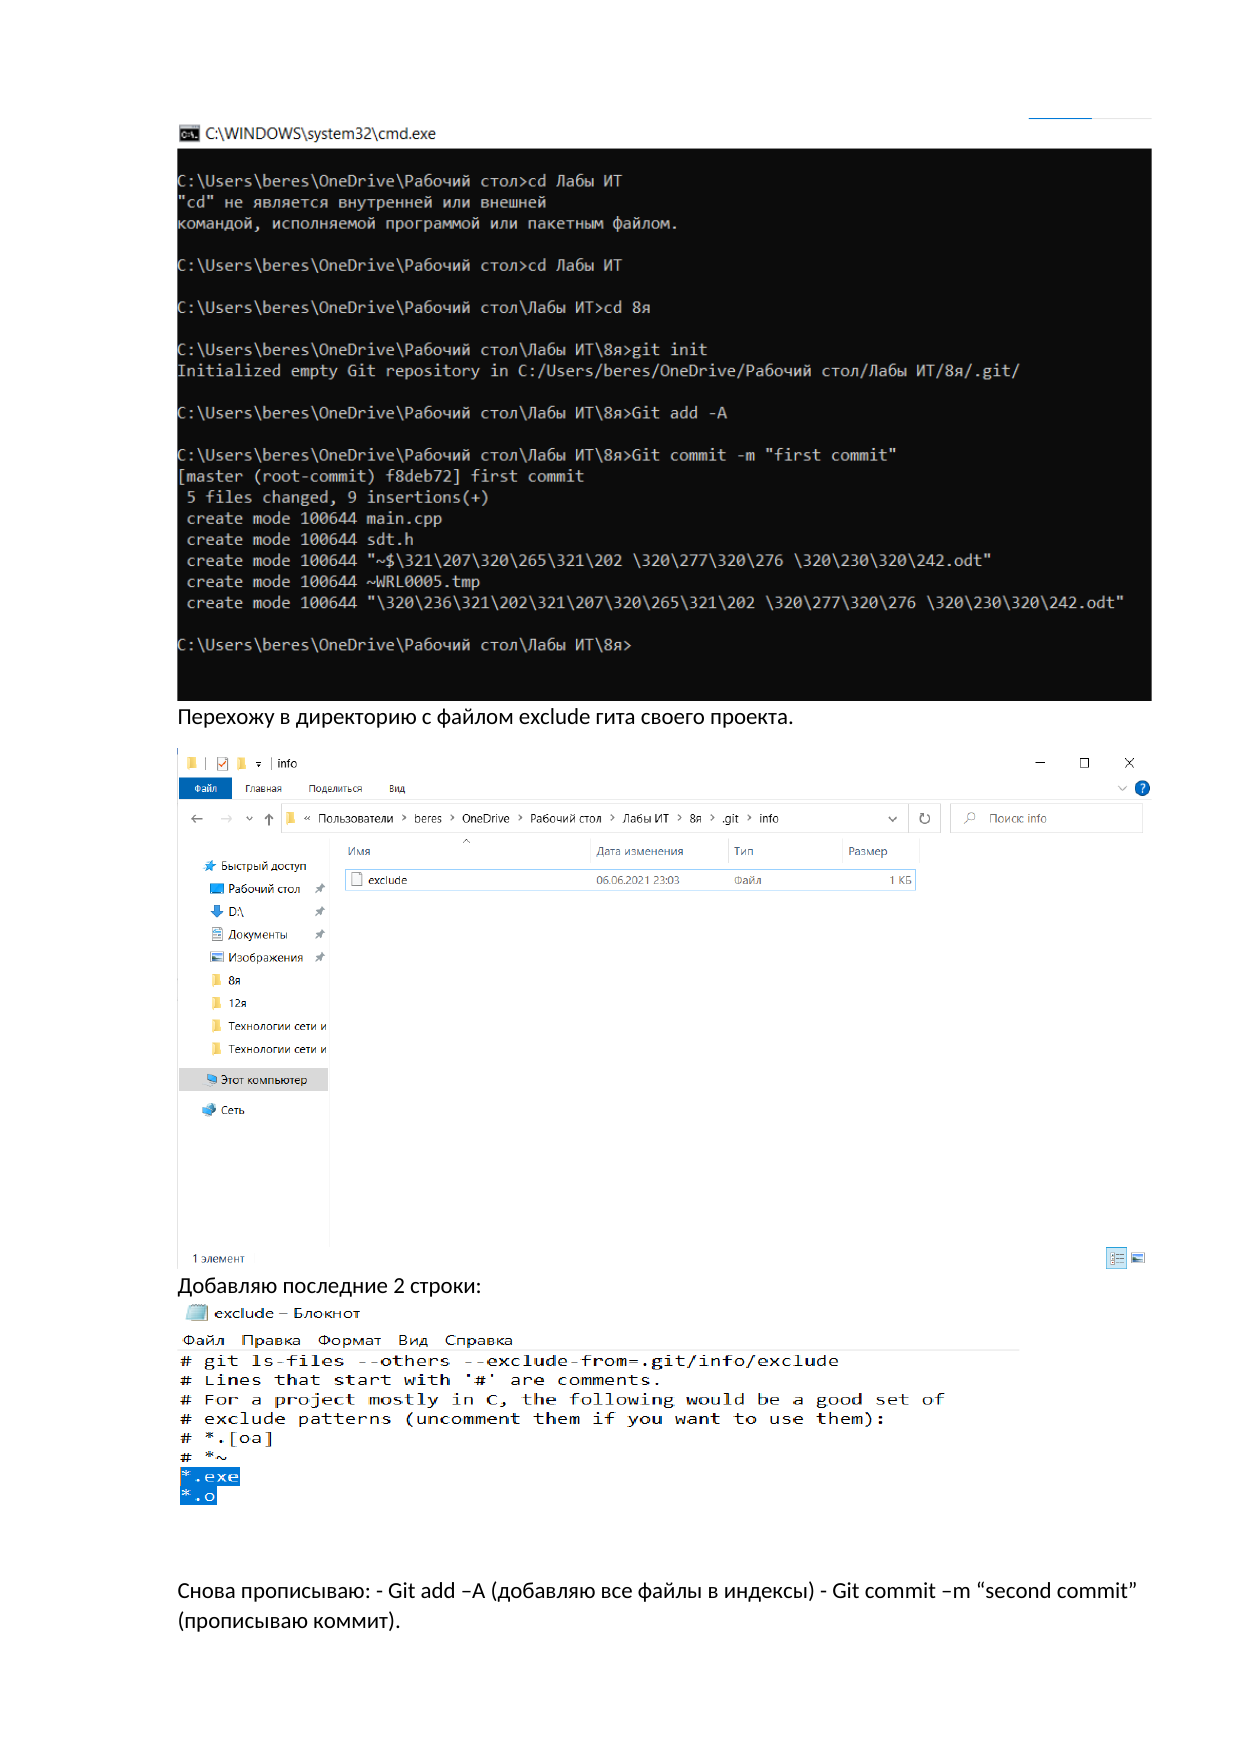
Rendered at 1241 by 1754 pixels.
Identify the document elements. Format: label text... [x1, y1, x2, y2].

text Перехожу в директорию с файлом exclude гита своего проекта. [177, 701, 1152, 730]
text Снова прописываю: - Git add –A (добавляю все файлы в индексы) - Git commit –m “second commit” (прописываю коммит). [177, 1576, 1152, 1634]
text Добавляю последние 2 строки: [177, 1269, 1152, 1557]
